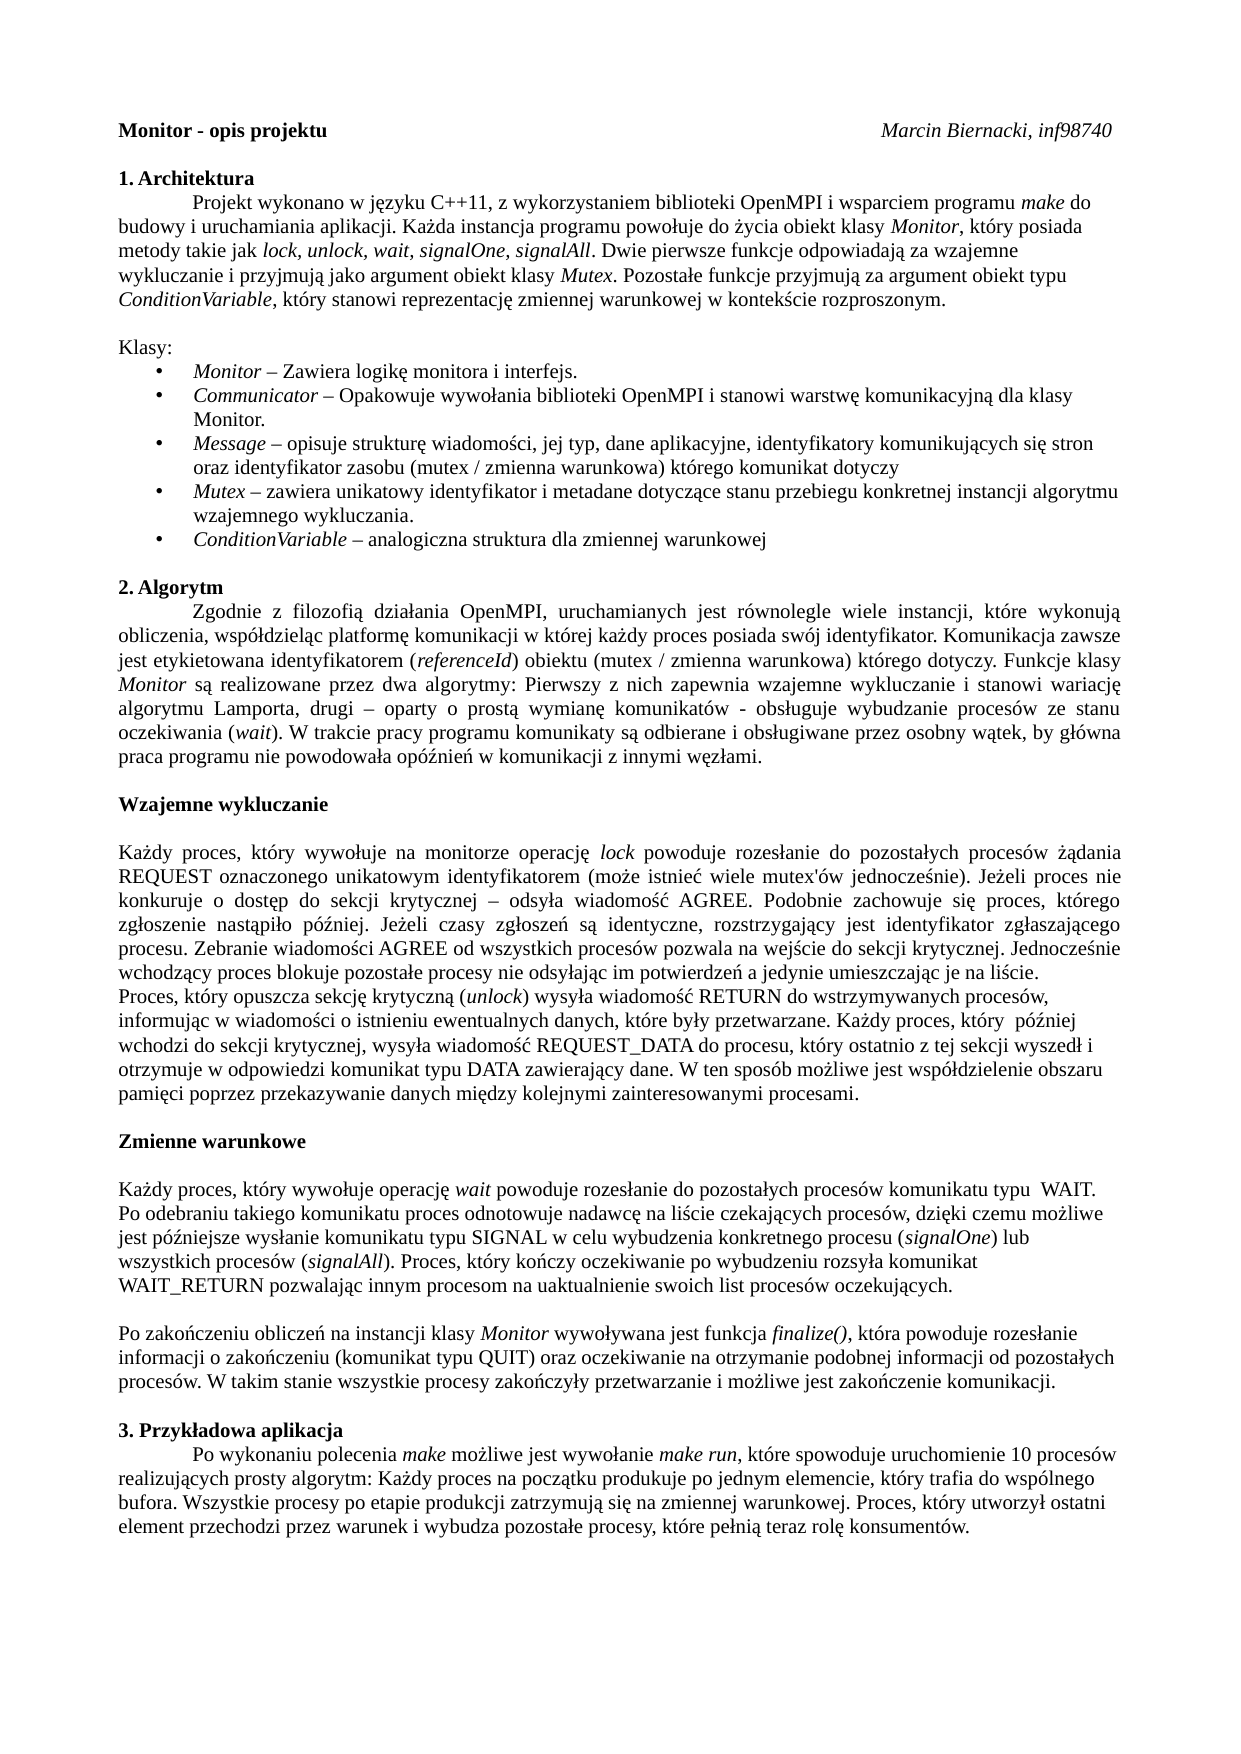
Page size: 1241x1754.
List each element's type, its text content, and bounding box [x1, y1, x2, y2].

text Zmienne warunkowe [118, 1129, 1122, 1153]
text Wzajemne wykluczanie [118, 792, 1122, 816]
text Klasy: [118, 335, 1122, 359]
text 1. Architektura [118, 166, 1122, 190]
text Proces, który opuszcza sekcję krytyczną (unlock) wysyła wiadomość RETURN do wstrzymywanych procesów, informując w wiadomości o istnieniu ewentualnych danych, które były przetwarzane. Każdy proces, który później wchodzi do sekcji krytycznej, wysyła wiadomość REQUEST_DATA do procesu, który ostatnio z tej sekcji wyszedł i otrzymuje w odpowiedzi komunikat typu DATA zawierający dane. W ten sposób możliwe jest współdzielenie obszaru pamięci poprzez przekazywanie danych między kolejnymi zainteresowanymi procesami. [118, 984, 1122, 1105]
text 3. Przykładowa aplikacja [118, 1417, 1122, 1442]
list Message – opisuje strukturę wiadomości, jej typ, dane aplikacyjne, identyfikatory komunikujących się stron oraz identyfikator zasobu (mutex / zmienna warunkowa) którego komunikat dotyczy [156, 431, 1122, 479]
list Communicator – Opakowuje wywołania biblioteki OpenMPI i stanowi warstwę komunikacyjną dla klasy Monitor. [156, 383, 1122, 431]
text Projekt wykonano w języku C++11, z wykorzystaniem biblioteki OpenMPI i wsparciem programu make do budowy i uruchamiania aplikacji. Każda instancja programu powołuje do życia obiekt klasy Monitor, który posiada metody takie jak lock, unlock, wait, signalOne, signalAll. Dwie pierwsze funkcje odpowiadają za wzajemne wykluczanie i przyjmują jako argument obiekt klasy Mutex. Pozostałe funkcje przyjmują za argument obiekt typu ConditionVariable, który stanowi reprezentację zmiennej warunkowej w kontekście rozproszonym. [118, 190, 1122, 311]
text Zgodnie z filozofią działania OpenMPI, uruchamianych jest równolegle wiele instancji, które wykonują obliczenia, współdzieląc platformę komunikacji w której każdy proces posiada swój identyfikator. Komunikacja zawsze jest etykietowana identyfikatorem (referenceId) obiektu (mutex / zmienna warunkowa) którego dotyczy. Funkcje klasy Monitor są realizowane przez dwa algorytmy: Pierwszy z nich zapewnia wzajemne wykluczanie i stanowi wariację algorytmu Lamporta, drugi – oparty o prostą wymianę komunikatów - obsługuje wybudzanie procesów ze stanu oczekiwania (wait). W trakcie pracy programu komunikaty są odbierane i obsługiwane przez osobny wątek, by główna praca programu nie powodowała opóźnień w komunikacji z innymi węzłami. [118, 599, 1122, 768]
list Monitor – Zawiera logikę monitora i interfejs. [156, 359, 1122, 383]
text Każdy proces, który wywołuje operację wait powoduje rozesłanie do pozostałych procesów komunikatu typu WAIT. Po odebraniu takiego komunikatu proces odnotowuje nadawcę na liście czekających procesów, dzięki czemu możliwe jest późniejsze wysłanie komunikatu typu SIGNAL w celu wybudzenia konkretnego procesu (signalOne) lub wszystkich procesów (signalAll). Proces, który kończy oczekiwanie po wybudzeniu rozsyła komunikat WAIT_RETURN pozwalając innym procesom na uaktualnienie swoich list procesów oczekujących. [118, 1177, 1122, 1297]
text Po wykonaniu polecenia make możliwe jest wywołanie make run, które spowoduje uruchomienie 10 procesów realizujących prosty algorytm: Każdy proces na początku produkuje po jednym elemencie, który trafia do wspólnego bufora. Wszystkie procesy po etapie produkcji zatrzymują się na zmiennej warunkowej. Proces, który utworzył ostatni element przechodzi przez warunek i wybudza pozostałe procesy, które pełnią teraz rolę konsumentów. [118, 1442, 1122, 1538]
list ConditionVariable – analogiczna struktura dla zmiennej warunkowej [156, 527, 1122, 551]
text Monitor - opis projektu Marcin Biernacki, inf98740 [118, 118, 1122, 142]
list Mutex – zawiera unikatowy identyfikator i metadane dotyczące stanu przebiegu konkretnej instancji algorytmu wzajemnego wykluczania. [156, 479, 1122, 527]
text 2. Algorytm [118, 575, 1122, 599]
text Każdy proces, który wywołuje na monitorze operację lock powoduje rozesłanie do pozostałych procesów żądania REQUEST oznaczonego unikatowym identyfikatorem (może istnieć wiele mutex'ów jednocześnie). Jeżeli proces nie konkuruje o dostęp do sekcji krytycznej – odsyła wiadomość AGREE. Podobnie zachowuje się proces, którego zgłoszenie nastąpiło później. Jeżeli czasy zgłoszeń są identyczne, rozstrzygający jest identyfikator zgłaszającego procesu. Zebranie wiadomości AGREE od wszystkich procesów pozwala na wejście do sekcji krytycznej. Jednocześnie wchodzący proces blokuje pozostałe procesy nie odsyłając im potwierdzeń a jedynie umieszczając je na liście. [118, 840, 1122, 984]
text Po zakończeniu obliczeń na instancji klasy Monitor wywoływana jest funkcja finalize(), która powoduje rozesłanie informacji o zakończeniu (komunikat typu QUIT) oraz oczekiwanie na otrzymanie podobnej informacji od pozostałych procesów. W takim stanie wszystkie procesy zakończyły przetwarzanie i możliwe jest zakończenie komunikacji. [118, 1321, 1122, 1393]
